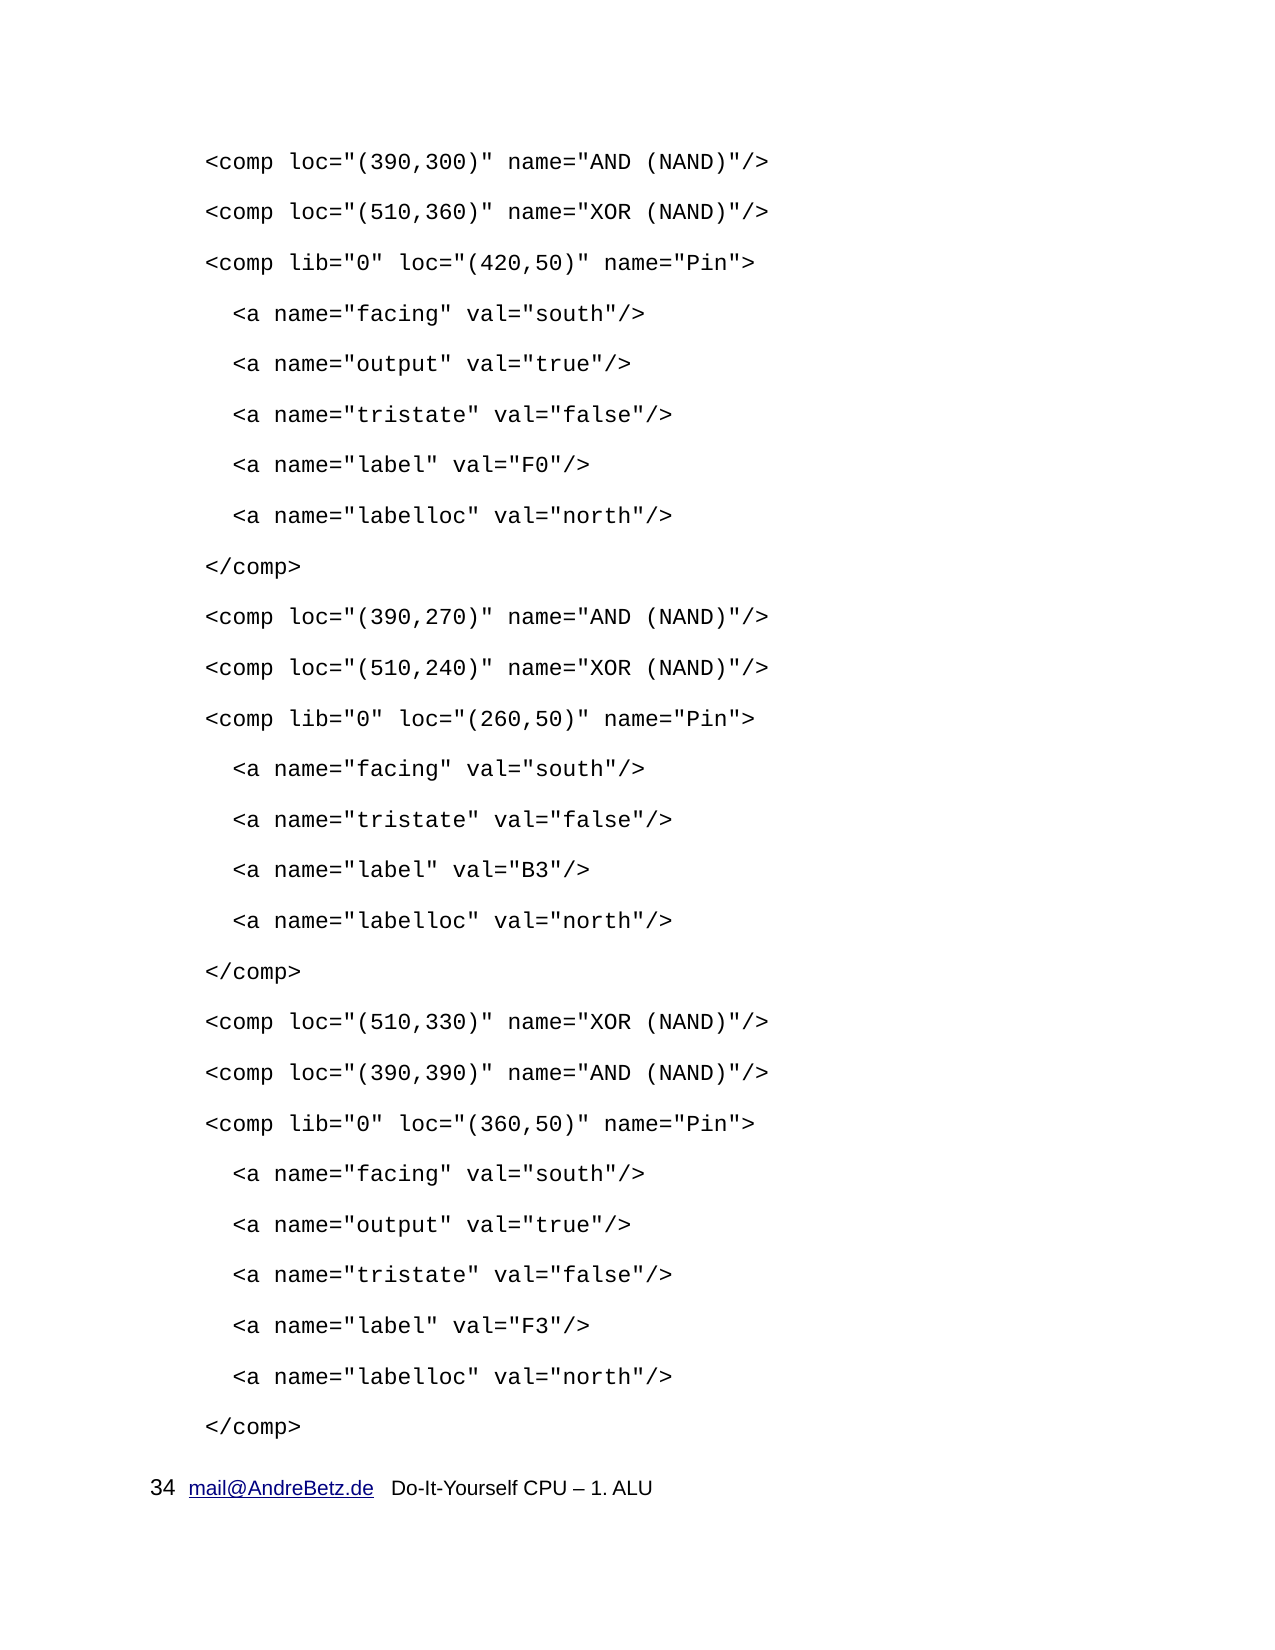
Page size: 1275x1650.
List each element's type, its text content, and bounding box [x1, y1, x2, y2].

text <comp loc="(510,330)" name="XOR (NAND)"/> [150, 1011, 1125, 1037]
text </comp> [150, 555, 1125, 581]
text <comp loc="(510,360)" name="XOR (NAND)"/> [150, 201, 1125, 227]
text </comp> [150, 960, 1125, 986]
text <a name="label" val="B3"/> [150, 859, 1125, 885]
text <a name="facing" val="south"/> [150, 757, 1125, 783]
text <a name="facing" val="south"/> [150, 1162, 1125, 1188]
text <comp loc="(390,390)" name="AND (NAND)"/> [150, 1061, 1125, 1087]
text <a name="label" val="F3"/> [150, 1314, 1125, 1340]
text <a name="tristate" val="false"/> [150, 1264, 1125, 1290]
text <a name="output" val="true"/> [150, 1213, 1125, 1239]
text <comp lib="0" loc="(260,50)" name="Pin"> [150, 707, 1125, 733]
text <a name="labelloc" val="north"/> [150, 909, 1125, 935]
text <a name="labelloc" val="north"/> [150, 1365, 1125, 1391]
text <comp lib="0" loc="(360,50)" name="Pin"> [150, 1112, 1125, 1138]
text <comp loc="(390,270)" name="AND (NAND)"/> [150, 606, 1125, 632]
text <a name="label" val="F0"/> [150, 454, 1125, 480]
text </comp> [150, 1416, 1125, 1442]
text <comp loc="(510,240)" name="XOR (NAND)"/> [150, 656, 1125, 682]
text <comp loc="(390,300)" name="AND (NAND)"/> [150, 150, 1125, 176]
text <comp lib="0" loc="(420,50)" name="Pin"> [150, 251, 1125, 277]
text <a name="facing" val="south"/> [150, 302, 1125, 328]
text <a name="labelloc" val="north"/> [150, 504, 1125, 530]
text <a name="tristate" val="false"/> [150, 808, 1125, 834]
text <a name="tristate" val="false"/> [150, 403, 1125, 429]
text <a name="output" val="true"/> [150, 352, 1125, 378]
